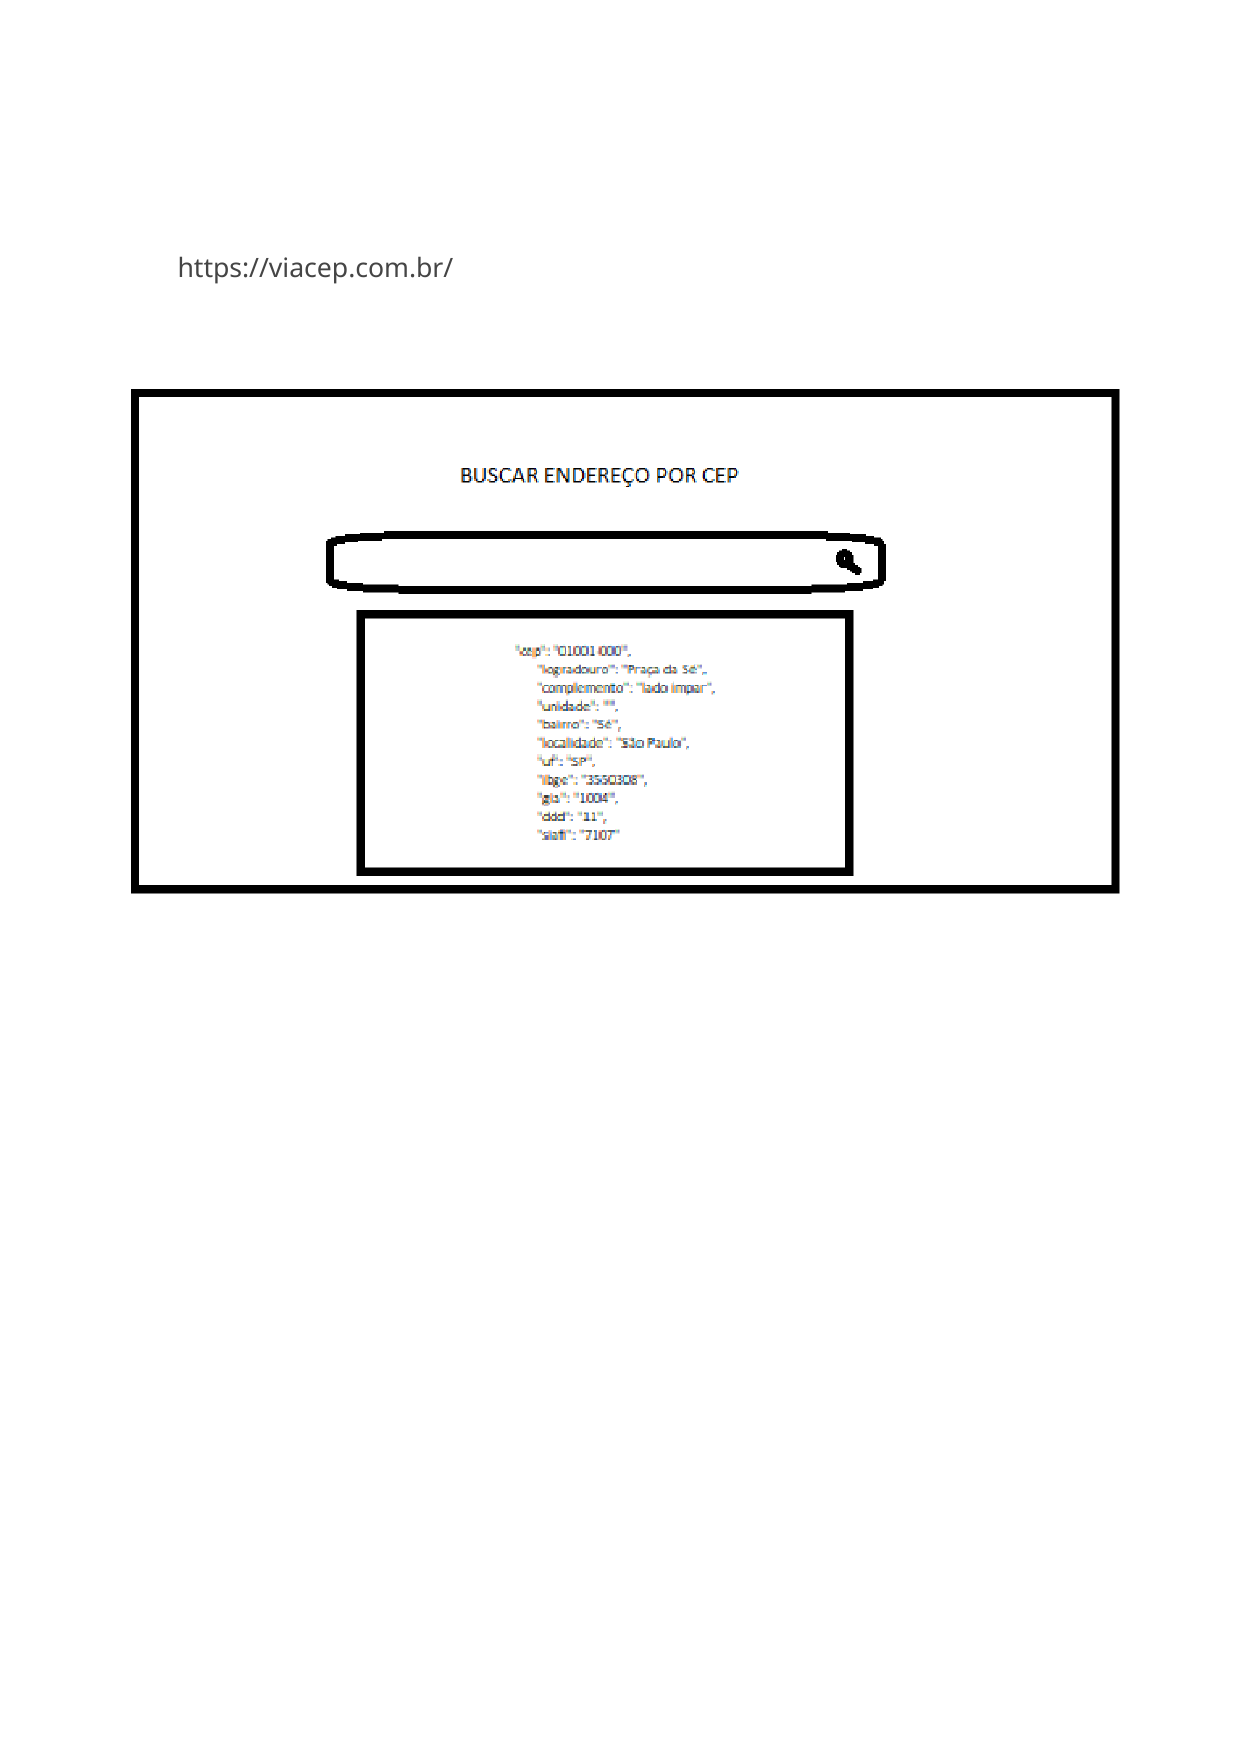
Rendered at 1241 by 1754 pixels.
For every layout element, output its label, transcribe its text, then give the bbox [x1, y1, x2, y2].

text https://viacep.com.br/ [177, 249, 1063, 286]
picture [94, 382, 1145, 927]
